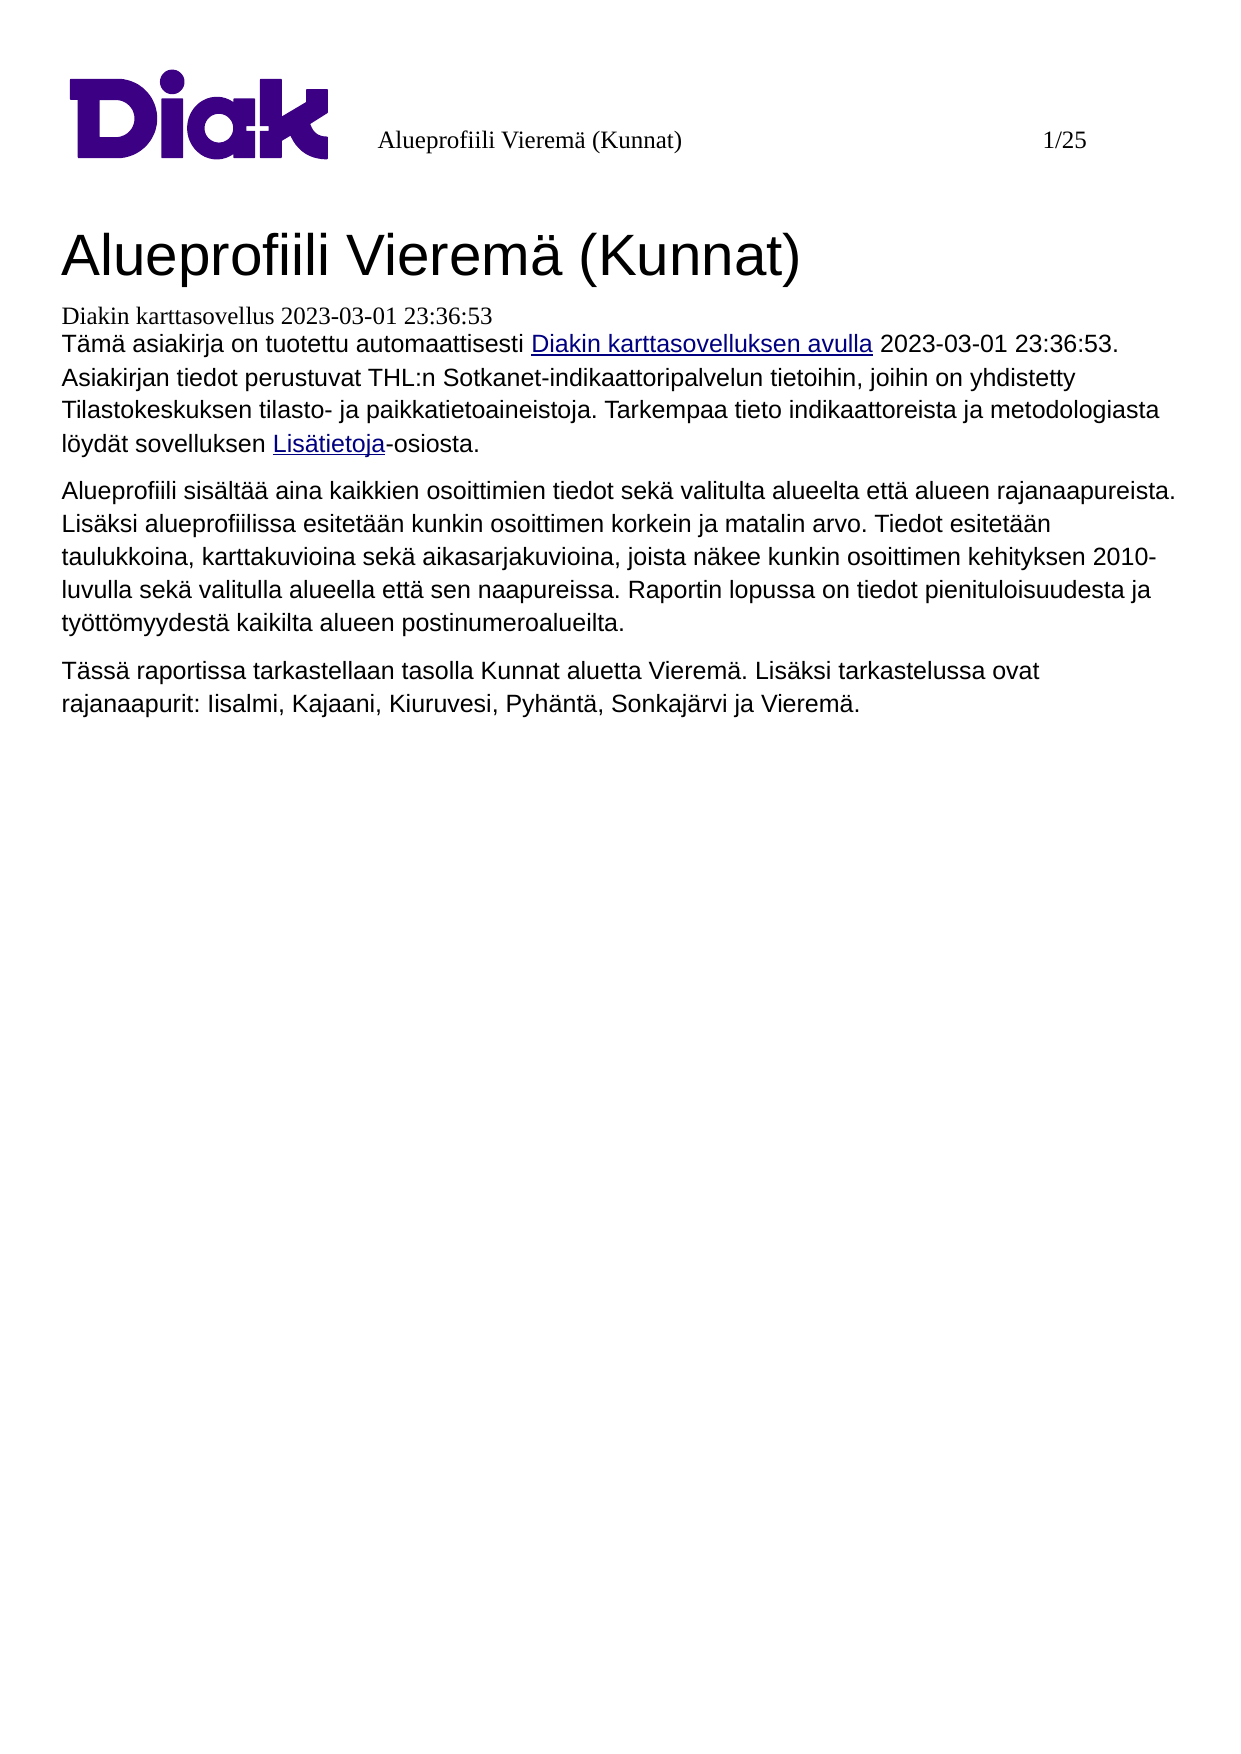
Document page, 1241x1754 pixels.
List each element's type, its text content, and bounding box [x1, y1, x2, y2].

text Tässä raportissa tarkastellaan tasolla Kunnat aluetta Vieremä. Lisäksi tarkastelussa ovat rajanaapurit: Iisalmi, Kajaani, Kiuruvesi, Pyhäntä, Sonkajärvi ja Vieremä. [61, 656, 1179, 718]
title Alueprofiili Vieremä (Kunnat) [61, 221, 1179, 288]
text Diakin karttasovellus 2023-03-01 23:36:53 [61, 301, 1179, 329]
text Alueprofiili sisältää aina kaikkien osoittimien tiedot sekä valitulta alueelta että alueen rajanaapureista. Lisäksi alueprofiilissa esitetään kunkin osoittimen korkein ja matalin arvo. Tiedot esitetään taulukkoina, karttakuvioina sekä aikasarjakuvioina, joista näkee kunkin osoittimen kehityksen 2010-luvulla sekä valitulla alueella että sen naapureissa. Raportin lopussa on tiedot pienituloisuudesta ja työttömyydestä kaikilta alueen postinumeroalueilta. [61, 476, 1179, 637]
text Tämä asiakirja on tuotettu automaattisesti Diakin karttasovelluksen avulla 2023-03-01 23:36:53. Asiakirjan tiedot perustuvat THL:n Sotkanet-indikaattoripalvelun tietoihin, joihin on yhdistetty Tilastokeskuksen tilasto- ja paikkatietoaineistoja. Tarkempaa tieto indikaattoreista ja metodologiasta löydät sovelluksen Lisätietoja-osiosta. [61, 329, 1179, 457]
